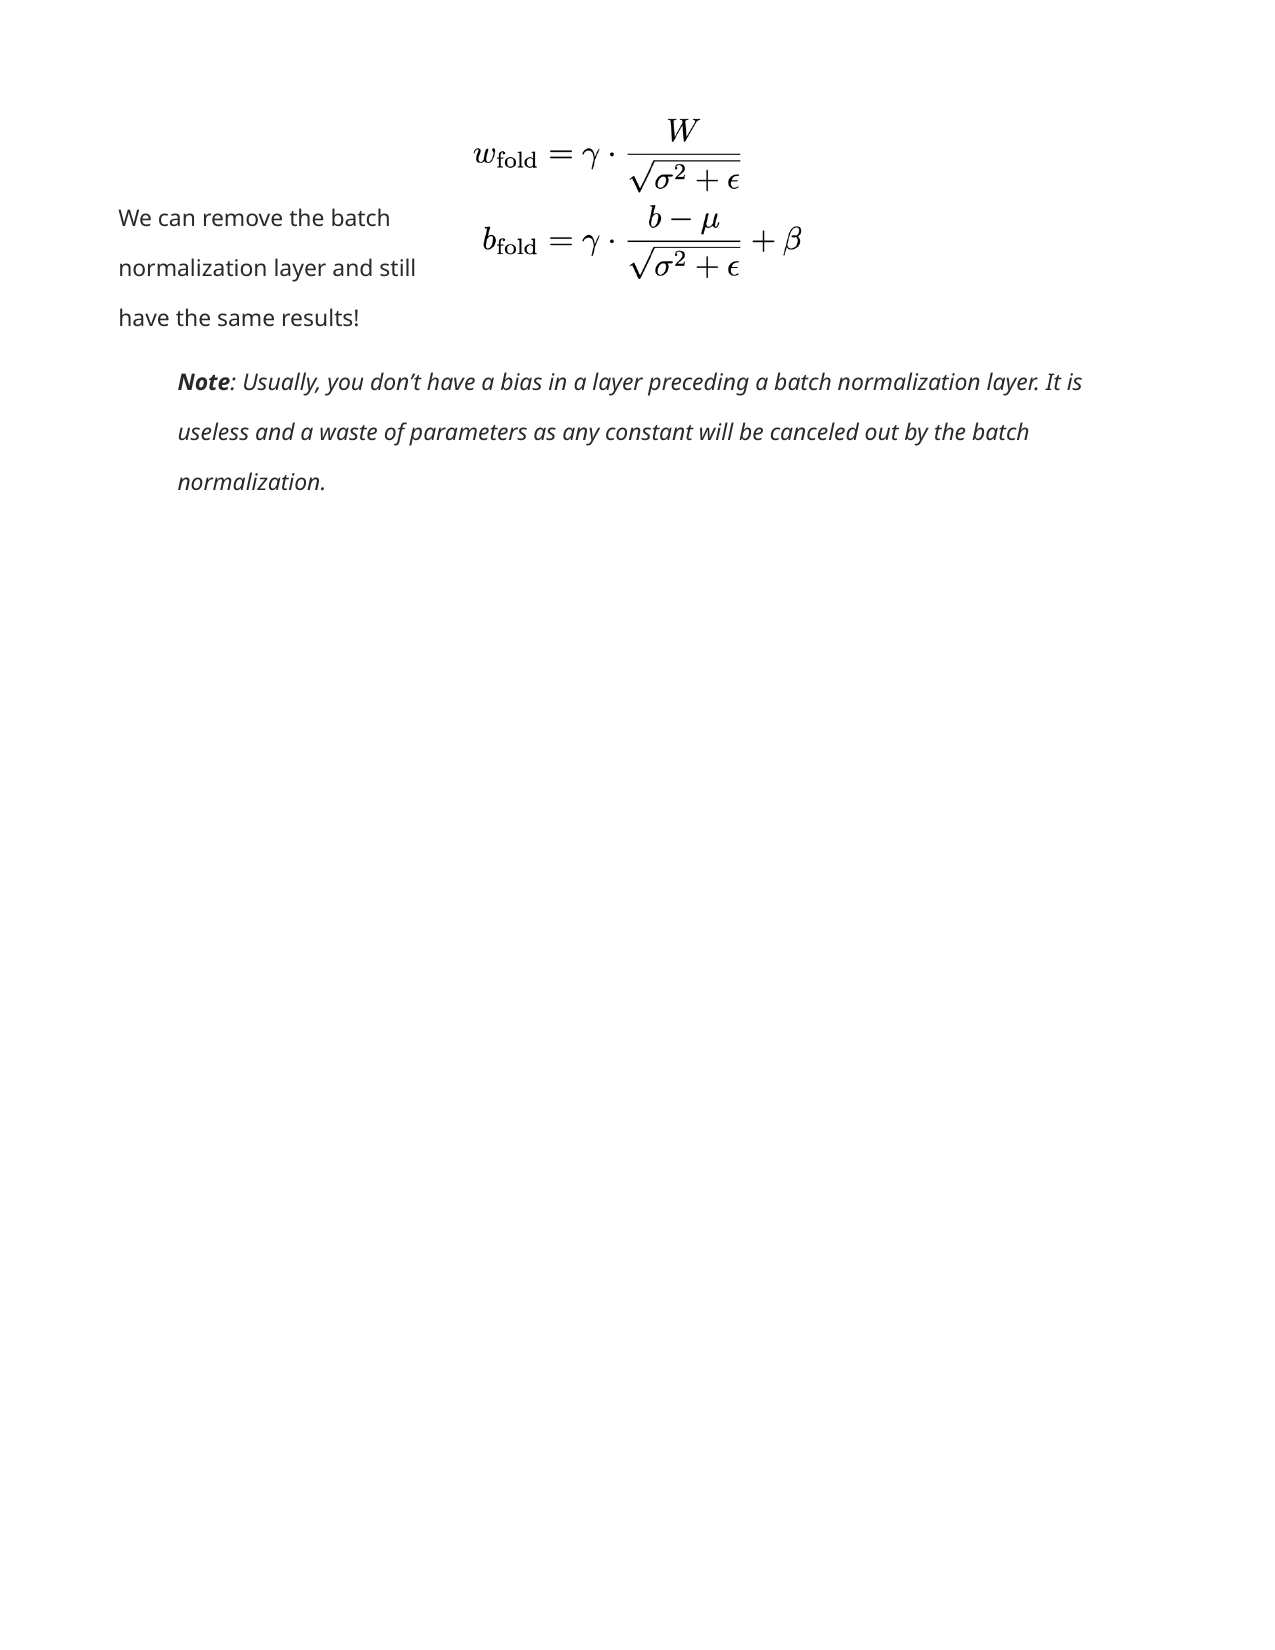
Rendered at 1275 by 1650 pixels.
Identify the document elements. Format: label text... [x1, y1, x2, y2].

picture [473, 118, 802, 279]
text We can remove the batch normalization layer and still have the same results! [118, 183, 1157, 333]
text Note: Usually, you don’t have a bias in a layer preceding a batch normalization layer. It is useless and a waste of parameters as any constant will be canceled out by the batch normalization. [177, 347, 1098, 497]
